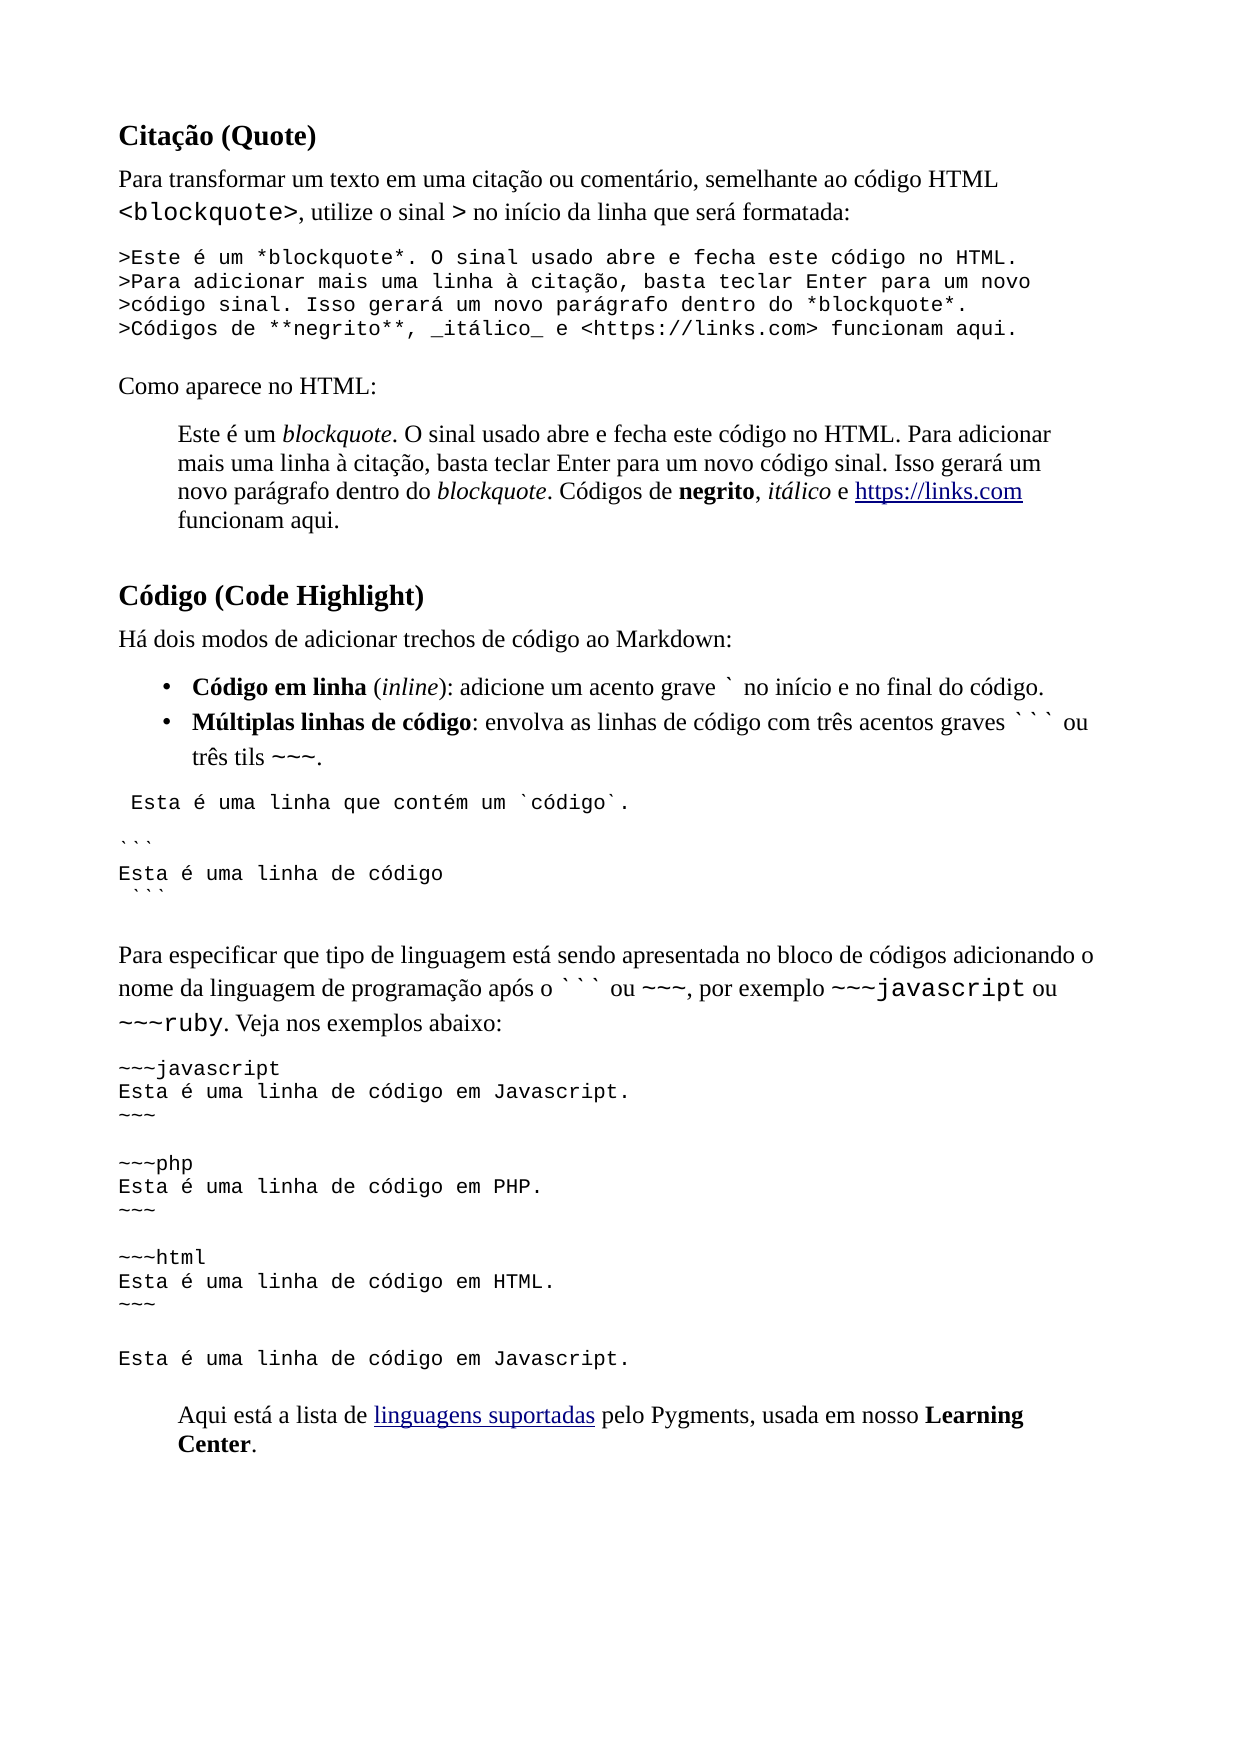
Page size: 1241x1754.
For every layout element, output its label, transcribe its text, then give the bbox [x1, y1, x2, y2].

text Há dois modos de adicionar trechos de código ao Markdown: [118, 624, 1122, 653]
text Esta é uma linha de código [118, 863, 1122, 887]
text ~~~php [118, 1152, 1122, 1176]
text ~~~ [118, 1105, 1122, 1129]
text ˋˋˋ [118, 887, 1122, 910]
text ˋˋˋ [118, 839, 1122, 863]
text Esta é uma linha de código em PHP. [118, 1176, 1122, 1200]
text Para especificar que tipo de linguagem está sendo apresentada no bloco de códigos adicionando o nome da linguagem de programação após o ˋˋˋ ou ~~~, por exemplo ~~~javascript ou ~~~ruby. Veja nos exemplos abaixo: [118, 940, 1122, 1039]
text Esta é uma linha que contém um ˋcódigoˋ. [118, 792, 1122, 816]
text >código sinal. Isso gerará um novo parágrafo dentro do *blockquote*. [118, 294, 1122, 318]
text Esta é uma linha de código em Javascript. [118, 1082, 1122, 1105]
text Este é um blockquote. O sinal usado abre e fecha este código no HTML. Para adicionar mais uma linha à citação, basta teclar Enter para um novo código sinal. Isso gerará um novo parágrafo dentro do blockquote. Códigos de negrito, itálico e https://links.com funcionam aqui. [177, 419, 1063, 534]
text ~~~ [118, 1200, 1122, 1223]
text Esta é uma linha de código em HTML. [118, 1271, 1122, 1294]
text ~~~javascript [118, 1058, 1122, 1082]
list Código em linha (inline): adicione um acento grave ˋ no início e no final do código. [162, 672, 1122, 702]
text >Códigos de **negrito**, _itálico_ e <https://links.com> funcionam aqui. [118, 318, 1122, 342]
subtitle Citação (Quote) [118, 118, 1122, 152]
text Para transformar um texto em uma citação ou comentário, semelhante ao código HTML <blockquote>, utilize o sinal > no início da linha que será formatada: [118, 164, 1122, 228]
text Aqui está a lista de linguagens suportadas pelo Pygments, usada em nosso Learning Center. [177, 1401, 1063, 1458]
text Esta é uma linha de código em Javascript. [118, 1347, 1122, 1371]
text ~~~ [118, 1294, 1122, 1318]
text >Para adicionar mais uma linha à citação, basta teclar Enter para um novo [118, 271, 1122, 294]
text Como aparece no HTML: [118, 371, 1122, 400]
text >Este é um *blockquote*. O sinal usado abre e fecha este código no HTML. [118, 247, 1122, 271]
text ~~~html [118, 1247, 1122, 1271]
subtitle Código (Code Highlight) [118, 578, 1122, 611]
list Múltiplas linhas de código: envolva as linhas de código com três acentos graves ˋˋˋ ou três tils ~~~. [162, 707, 1122, 773]
